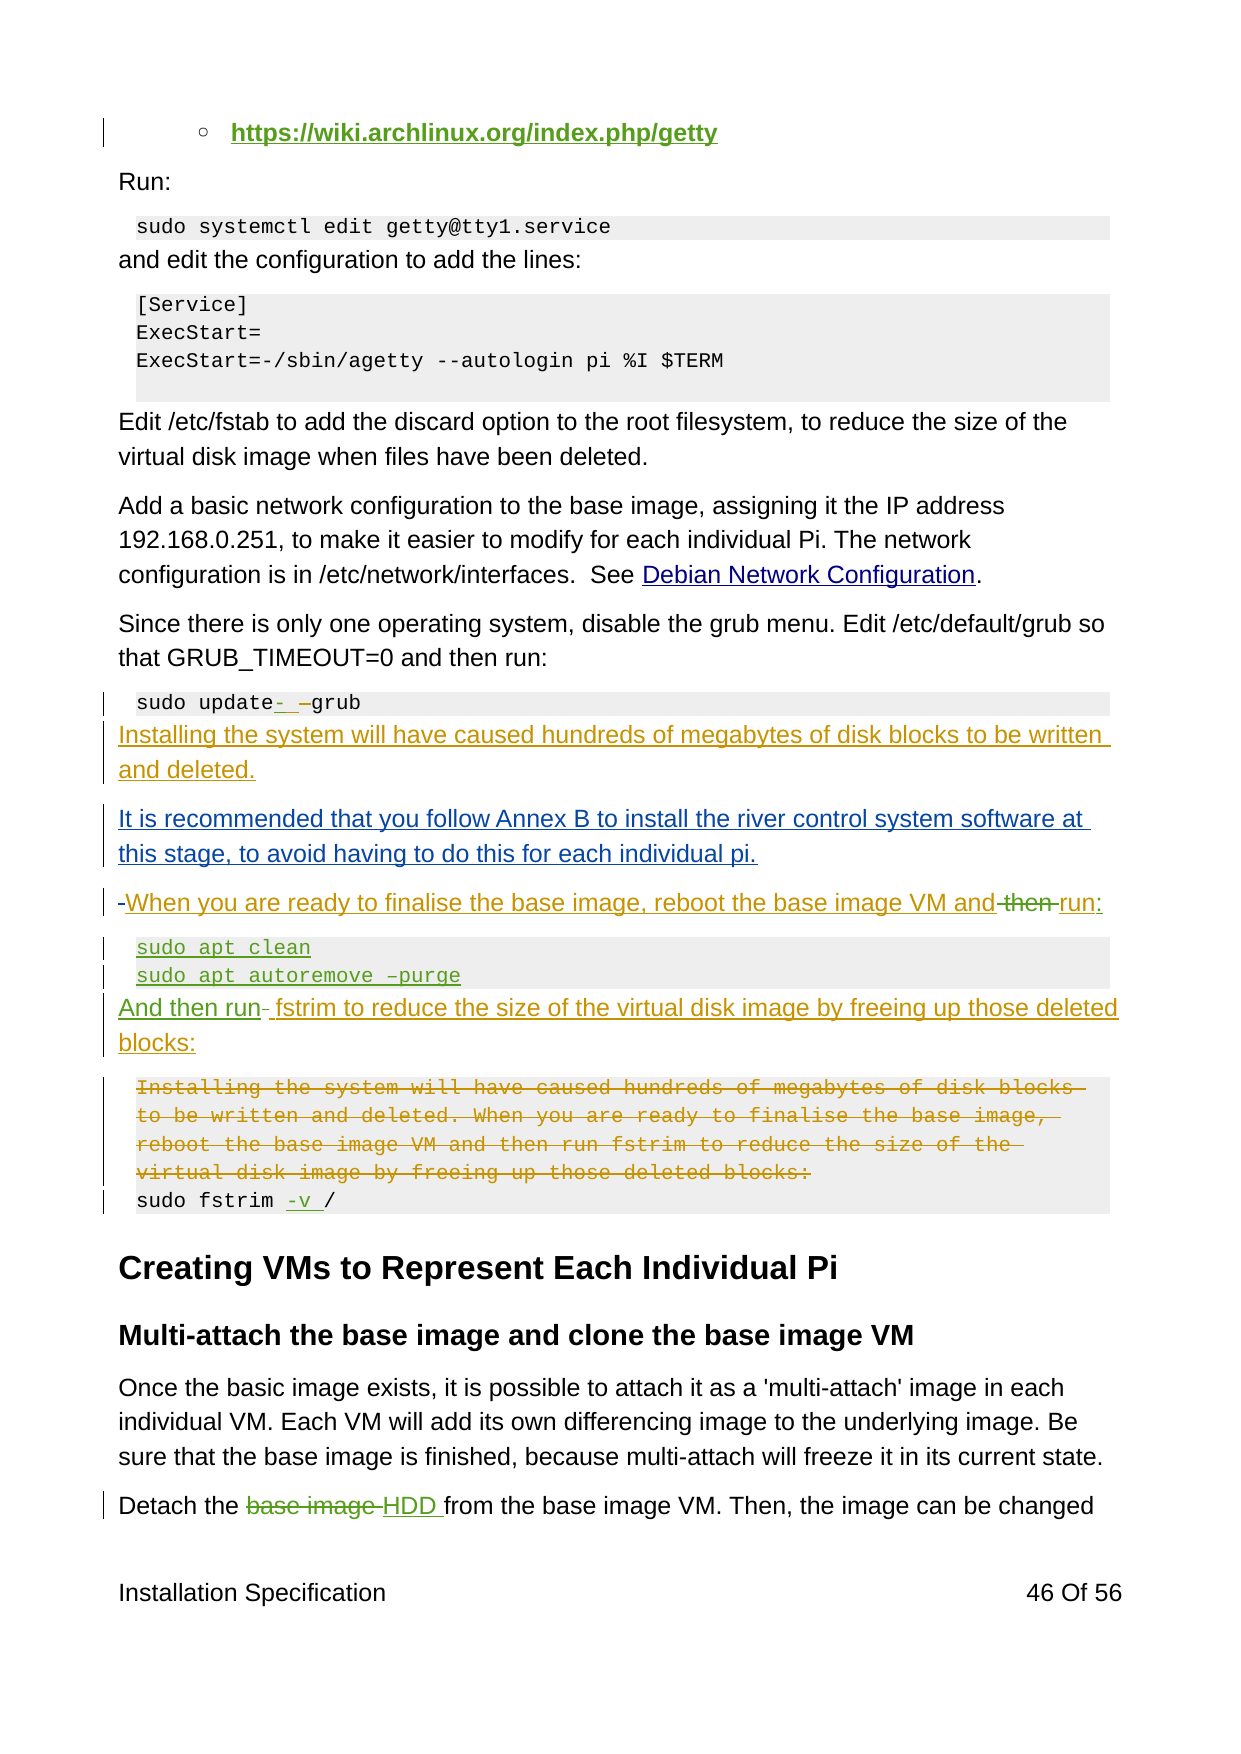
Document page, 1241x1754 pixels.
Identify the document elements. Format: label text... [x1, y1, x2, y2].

text Run: [118, 167, 1122, 196]
text And then run fstrim to reduce the size of the virtual disk image by freeing up those deleted blocks: [118, 993, 1122, 1057]
text Edit /etc/fstab to add the discard option to the root filesystem, to reduce the size of the virtual disk image when files have been deleted. [118, 407, 1122, 470]
text When you are ready to finalise the base image, reboot the base image VM andrun: [118, 888, 1122, 916]
subtitle Creating VMs to Represent Each Individual Pi [118, 1248, 1122, 1286]
list https://wiki.archlinux.org/index.php/getty [193, 118, 1122, 147]
text sudo systemctl edit getty@tty1.service [136, 216, 1110, 240]
text It is recommended that you follow Annex B to install the river control system software at this stage, to avoid having to do this for each individual pi. [118, 804, 1122, 867]
text Since there is only one operating system, disable the grub menu. Edit /etc/default/grub so that GRUB_TIMEOUT=0 and then run: [118, 609, 1122, 672]
text Once the basic image exists, it is possible to attach it as a 'multi-attach' image in each individual VM. Each VM will add its own differencing image to the underlying image. Be sure that the base image is finished, because multi-attach will freeze it in its current state. [118, 1373, 1122, 1470]
text sudo apt clean [136, 937, 1110, 960]
text [Service] [136, 294, 1110, 317]
text ExecStart=-/sbin/agetty --autologin pi %I $TERM [136, 350, 1110, 374]
subtitle Multi-attach the base image and clone the base image VM [118, 1318, 1122, 1351]
text Installing the system will have caused hundreds of megabytes of disk blocks to be written and deleted. [118, 721, 1122, 784]
text ExecStart= [136, 322, 1110, 346]
text Detach the HDD from the base image VM. Then, the image can be changed [118, 1491, 1122, 1519]
text and edit the configuration to add the lines: [118, 245, 1122, 273]
text sudo fstrim -v / [136, 1077, 1110, 1214]
text sudo apt autoremove –purge [136, 965, 1110, 989]
text sudo update- grub [136, 692, 1110, 716]
text Add a basic network configuration to the base image, assigning it the IP address 192.168.0.251, to make it easier to modify for each individual Pi. The network configuration is in /etc/network/interfaces. See Debian Network Configuration. [118, 491, 1122, 588]
